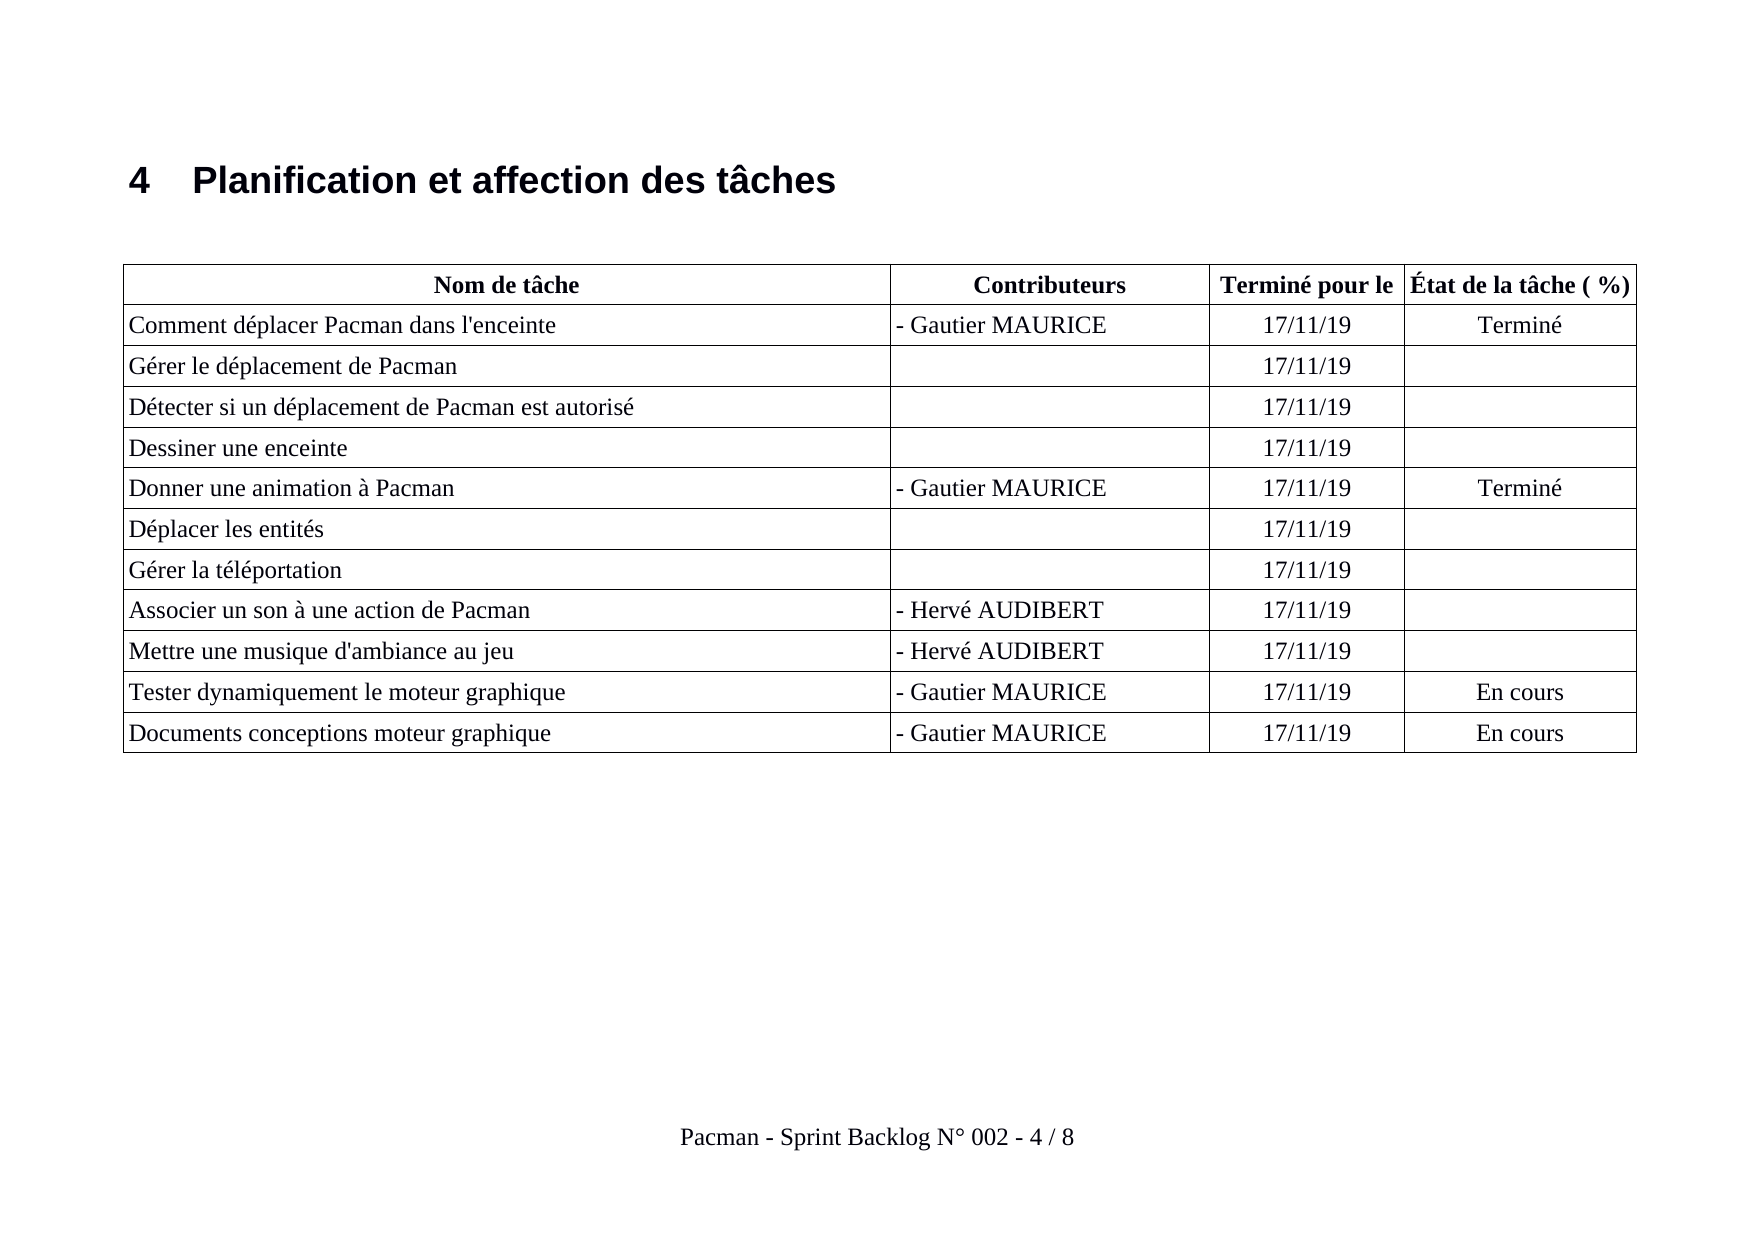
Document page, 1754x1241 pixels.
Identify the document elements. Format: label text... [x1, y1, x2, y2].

table_cell 17/11/19 [1210, 631, 1404, 671]
table_cell Gérer le déplacement de Pacman [124, 346, 890, 386]
table_header Terminé pour le [1210, 265, 1404, 304]
table_cell [1405, 590, 1636, 630]
table_cell 17/11/19 [1210, 346, 1404, 386]
table_cell [1405, 387, 1636, 426]
table_cell Tester dynamiquement le moteur graphique [124, 672, 890, 711]
table_cell - Gautier MAURICE [891, 305, 1209, 345]
table_cell - Hervé AUDIBERT [891, 590, 1209, 630]
table_cell En cours [1405, 713, 1636, 752]
table_header État de la tâche ( %) [1405, 265, 1636, 304]
table_cell [1405, 346, 1636, 386]
table_cell Dessiner une enceinte [124, 428, 890, 467]
table_cell Détecter si un déplacement de Pacman est autorisé [124, 387, 890, 426]
table_cell [891, 550, 1209, 589]
table_cell [891, 387, 1209, 426]
table_cell En cours [1405, 672, 1636, 711]
table_cell [1405, 631, 1636, 671]
table_cell - Gautier MAURICE [891, 713, 1209, 752]
table_cell 17/11/19 [1210, 387, 1404, 426]
subtitle Planification et affection des tâches [118, 158, 1636, 202]
table_cell Gérer la téléportation [124, 550, 890, 589]
table_cell Mettre une musique d'ambiance au jeu [124, 631, 890, 671]
table_cell 17/11/19 [1210, 550, 1404, 589]
table_cell - Gautier MAURICE [891, 672, 1209, 711]
table_cell [1405, 509, 1636, 548]
table_cell - Gautier MAURICE [891, 468, 1209, 508]
table_header Contributeurs [891, 265, 1209, 304]
table_cell Documents conceptions moteur graphique [124, 713, 890, 752]
table_cell 17/11/19 [1210, 713, 1404, 752]
table_cell Donner une animation à Pacman [124, 468, 890, 508]
table_cell 17/11/19 [1210, 509, 1404, 548]
table_cell 17/11/19 [1210, 428, 1404, 467]
table_cell 17/11/19 [1210, 590, 1404, 630]
table_cell [891, 346, 1209, 386]
table_cell [1405, 550, 1636, 589]
table_cell 17/11/19 [1210, 468, 1404, 508]
table_cell 17/11/19 [1210, 305, 1404, 345]
table_header Nom de tâche [124, 265, 890, 304]
table_cell Terminé [1405, 305, 1636, 345]
table_cell [891, 428, 1209, 467]
table_cell Terminé [1405, 468, 1636, 508]
table_cell [1405, 428, 1636, 467]
table_cell [891, 509, 1209, 548]
table_cell Associer un son à une action de Pacman [124, 590, 890, 630]
table_cell - Hervé AUDIBERT [891, 631, 1209, 671]
table_cell 17/11/19 [1210, 672, 1404, 711]
table_cell Comment déplacer Pacman dans l'enceinte [124, 305, 890, 345]
table_cell Déplacer les entités [124, 509, 890, 548]
